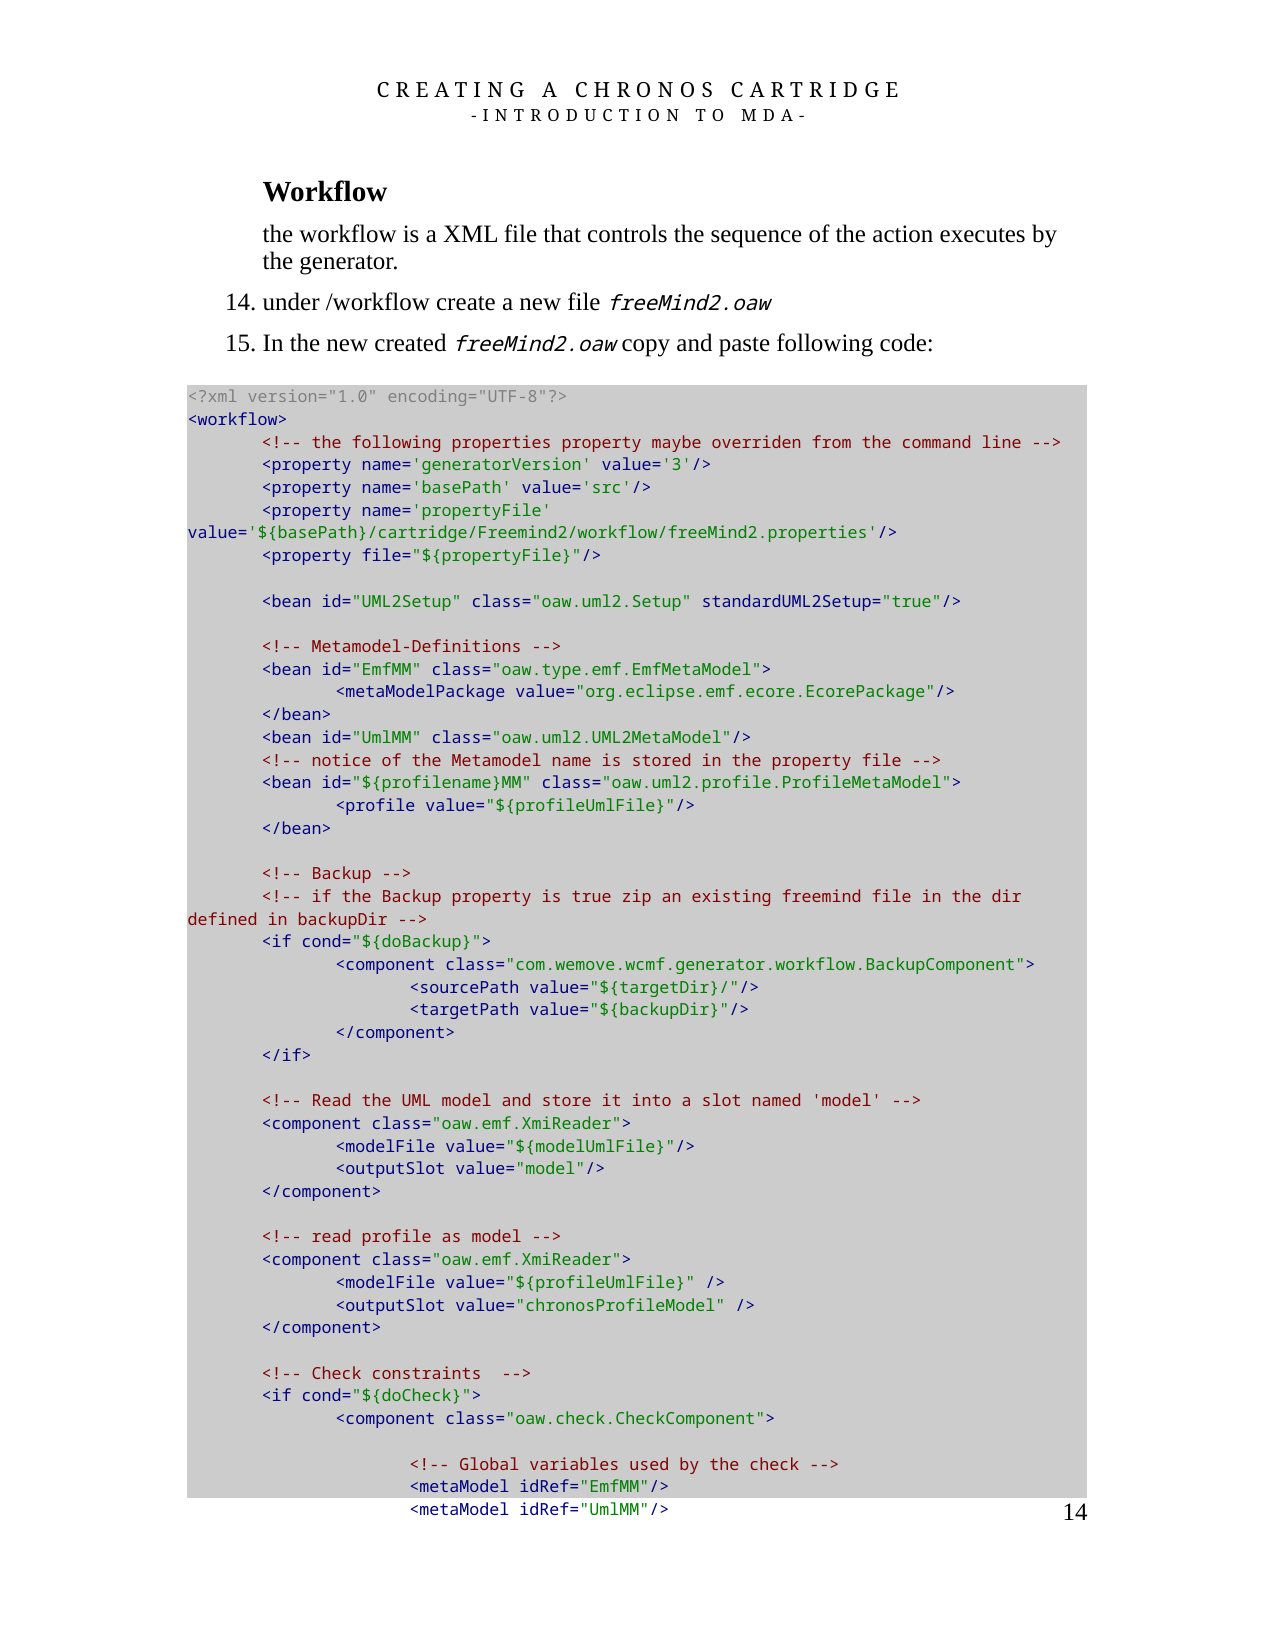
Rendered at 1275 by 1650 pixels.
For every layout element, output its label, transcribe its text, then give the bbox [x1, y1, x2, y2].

text </component> [187, 1316, 1087, 1338]
list under /workflow create a new file freeMind2.oaw [225, 288, 1087, 316]
list the workflow is a XML file that controls the sequence of the action executes by the generator. [225, 220, 1087, 275]
text <metaModel idRef="EmfMM"/> [187, 1475, 1087, 1497]
text <bean id="UML2Setup" class="oaw.uml2.Setup" standardUML2Setup="true"/> [187, 589, 1087, 612]
text <!-- Global variables used by the check --> [187, 1452, 1087, 1475]
text <!-- notice of the Metamodel name is stored in the property file --> [187, 748, 1087, 771]
text <metaModelPackage value="org.eclipse.emf.ecore.EcorePackage"/> [187, 680, 1087, 703]
subtitle Workflow [225, 175, 1087, 207]
text <?xml version="1.0" encoding="UTF-8"?> [187, 385, 1087, 407]
text <bean id="${profilename}MM" class="oaw.uml2.profile.ProfileMetaModel"> [187, 771, 1087, 793]
text <modelFile value="${modelUmlFile}"/> [187, 1134, 1087, 1157]
text <outputSlot value="chronosProfileModel" /> [187, 1293, 1087, 1316]
text <!-- Metamodel-Definitions --> [187, 634, 1087, 657]
text <bean id="EmfMM" class="oaw.type.emf.EmfMetaModel"> [187, 657, 1087, 680]
text <!-- Backup --> [187, 862, 1087, 884]
text <sourcePath value="${targetDir}/"/> [187, 975, 1087, 998]
text <if cond="${doBackup}"> [187, 930, 1087, 952]
text <component class="com.wemove.wcmf.generator.workflow.BackupComponent"> [187, 952, 1087, 975]
text <!-- the following properties property maybe overriden from the command line --> [187, 430, 1087, 453]
text <profile value="${profileUmlFile}"/> [187, 793, 1087, 816]
text <workflow> [187, 407, 1087, 430]
text </bean> [187, 703, 1087, 725]
text <!-- if the Backup property is true zip an existing freemind file in the dir defined in backupDir --> [187, 884, 1087, 930]
text <property file="${propertyFile}"/> [187, 544, 1087, 566]
text <outputSlot value="model"/> [187, 1157, 1087, 1179]
text <!-- read profile as model --> [187, 1225, 1087, 1248]
text <targetPath value="${backupDir}"/> [187, 998, 1087, 1021]
text </bean> [187, 816, 1087, 839]
text <component class="oaw.emf.XmiReader"> [187, 1248, 1087, 1270]
text <property name='basePath' value='src'/> [187, 476, 1087, 498]
text <if cond="${doCheck}"> [187, 1384, 1087, 1407]
text <component class="oaw.check.CheckComponent"> [187, 1407, 1087, 1429]
text <!-- Check constraints --> [187, 1361, 1087, 1384]
text <modelFile value="${profileUmlFile}" /> [187, 1270, 1087, 1293]
text </component> [187, 1021, 1087, 1043]
text <bean id="UmlMM" class="oaw.uml2.UML2MetaModel"/> [187, 725, 1087, 748]
text </if> [187, 1043, 1087, 1066]
text <component class="oaw.emf.XmiReader"> [187, 1111, 1087, 1134]
text </component> [187, 1179, 1087, 1202]
text <!-- Read the UML model and store it into a slot named 'model' --> [187, 1089, 1087, 1111]
text <property name='propertyFile' value='${basePath}/cartridge/Freemind2/workflow/freeMind2.properties'/> [187, 498, 1087, 544]
list In the new created freeMind2.oaw copy and paste following code: [225, 329, 1087, 357]
text <property name='generatorVersion' value='3'/> [187, 453, 1087, 476]
